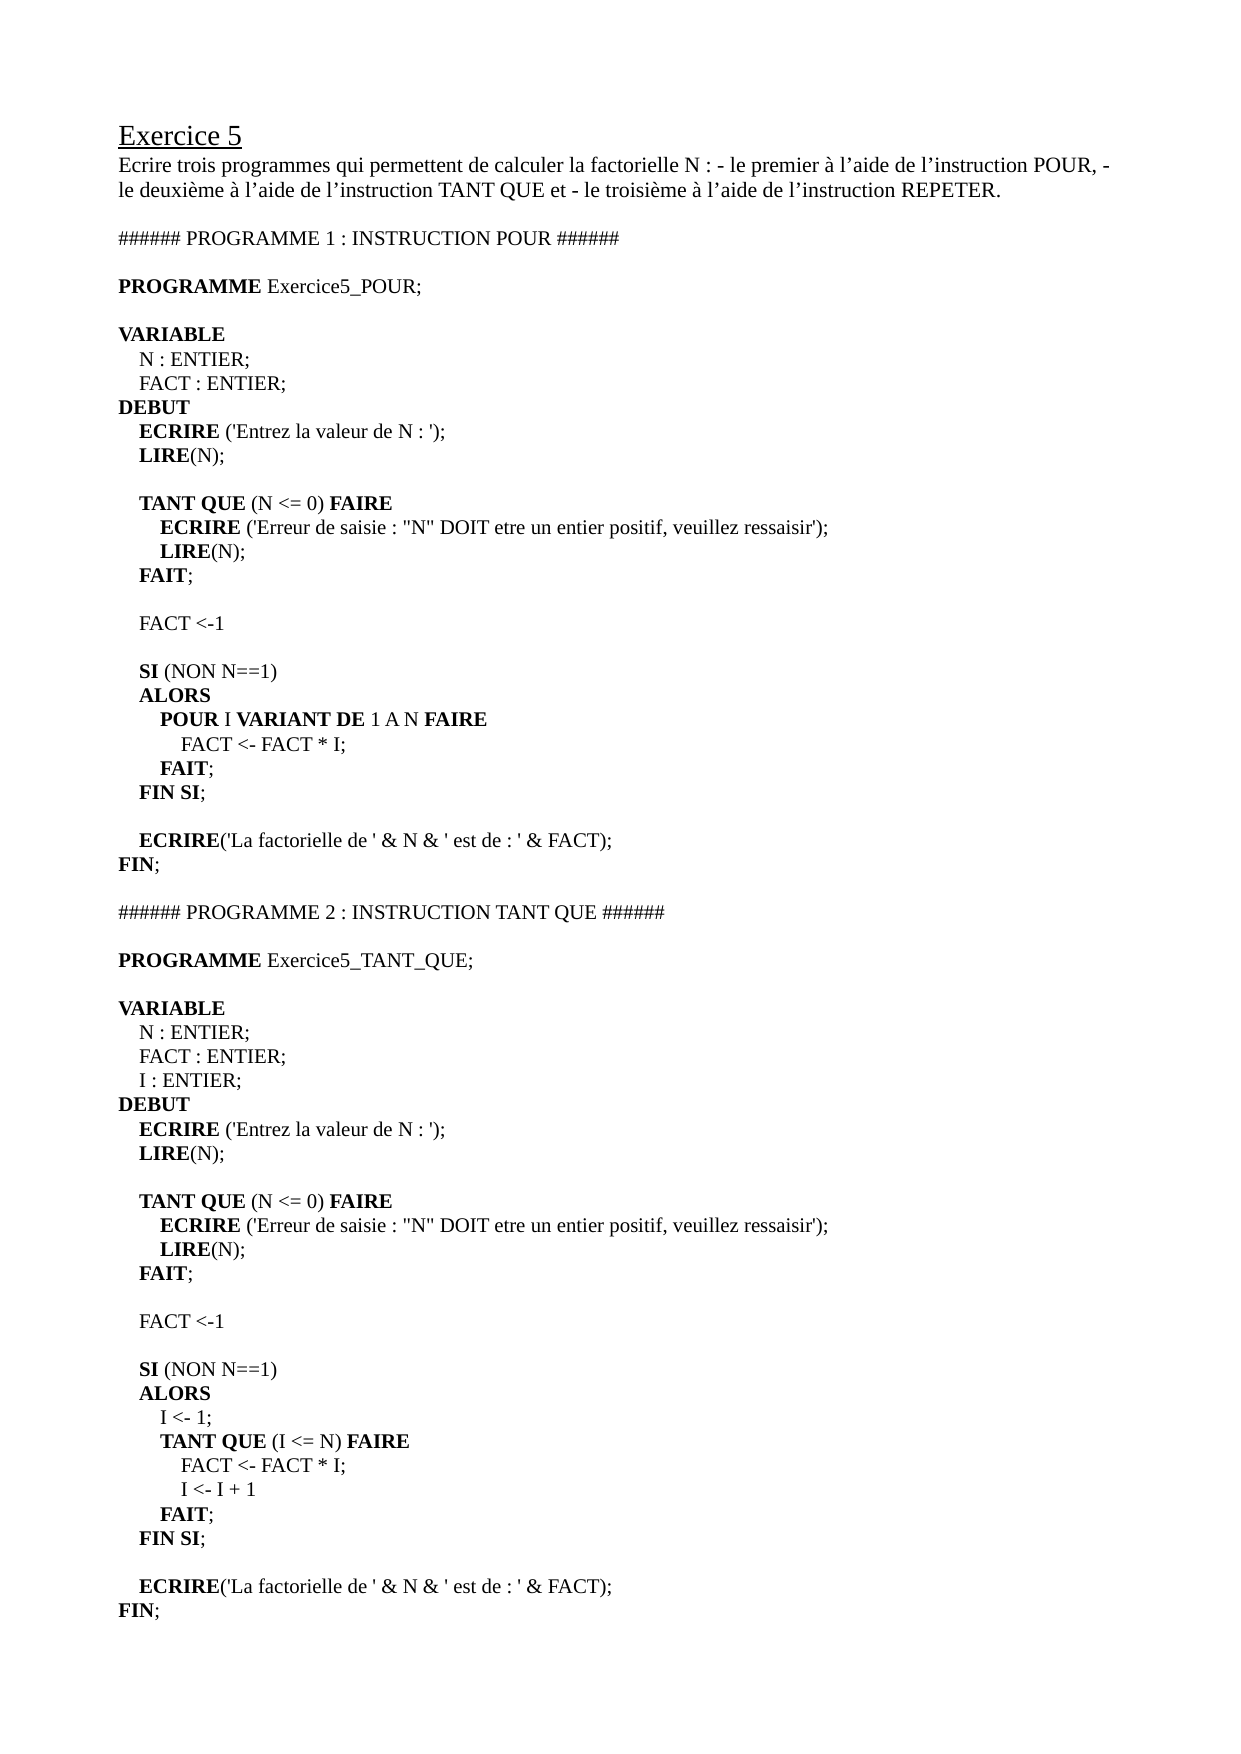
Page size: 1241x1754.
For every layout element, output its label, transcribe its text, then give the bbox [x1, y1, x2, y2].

text FACT <-1 [118, 1309, 1122, 1333]
text TANT QUE (N <= 0) FAIRE [118, 1189, 1122, 1213]
text POUR I VARIANT DE 1 A N FAIRE [118, 707, 1122, 731]
text ALORS [118, 1381, 1122, 1405]
text ECRIRE ('Entrez la valeur de N : '); [118, 1116, 1122, 1141]
text Exercice 5 [118, 118, 1122, 152]
text FACT <- FACT * I; [118, 731, 1122, 756]
text FAIT; [118, 563, 1122, 587]
text LIRE(N); [118, 539, 1122, 563]
text ###### PROGRAMME 1 : INSTRUCTION POUR ###### [118, 226, 1122, 250]
text PROGRAMME Exercice5_TANT_QUE; [118, 948, 1122, 972]
text FACT : ENTIER; [118, 371, 1122, 394]
text DEBUT [118, 394, 1122, 419]
text I <- I + 1 [118, 1477, 1122, 1501]
text FAIT; [118, 1501, 1122, 1526]
text FIN; [118, 852, 1122, 876]
text DEBUT [118, 1092, 1122, 1116]
text N : ENTIER; [118, 1020, 1122, 1044]
text LIRE(N); [118, 443, 1122, 467]
text LIRE(N); [118, 1141, 1122, 1164]
text SI (NON N==1) [118, 1357, 1122, 1381]
text FACT <- FACT * I; [118, 1453, 1122, 1477]
text VARIABLE [118, 996, 1122, 1020]
text N : ENTIER; [118, 346, 1122, 371]
text TANT QUE (N <= 0) FAIRE [118, 491, 1122, 515]
text LIRE(N); [118, 1237, 1122, 1261]
text FACT : ENTIER; [118, 1044, 1122, 1068]
text ECRIRE ('Entrez la valeur de N : '); [118, 419, 1122, 443]
text ###### PROGRAMME 2 : INSTRUCTION TANT QUE ###### [118, 900, 1122, 924]
text ECRIRE ('Erreur de saisie : "N" DOIT etre un entier positif, veuillez ressaisir'); [118, 515, 1122, 539]
text VARIABLE [118, 322, 1122, 346]
text FAIT; [118, 756, 1122, 779]
text FACT <-1 [118, 611, 1122, 635]
text FIN; [118, 1598, 1122, 1622]
text SI (NON N==1) [118, 659, 1122, 683]
text ALORS [118, 683, 1122, 707]
text ECRIRE ('Erreur de saisie : "N" DOIT etre un entier positif, veuillez ressaisir'); [118, 1213, 1122, 1237]
text TANT QUE (I <= N) FAIRE [118, 1429, 1122, 1453]
text Ecrire trois programmes qui permettent de calculer la factorielle N : - le premier à l’aide de l’instruction POUR, - le deuxième à l’aide de l’instruction TANT QUE et - le troisième à l’aide de l’instruction REPETER. [118, 152, 1122, 202]
text PROGRAMME Exercice5_POUR; [118, 274, 1122, 298]
text FIN SI; [118, 779, 1122, 804]
text I <- 1; [118, 1405, 1122, 1429]
text ECRIRE('La factorielle de ' & N & ' est de : ' & FACT); [118, 828, 1122, 852]
text ECRIRE('La factorielle de ' & N & ' est de : ' & FACT); [118, 1574, 1122, 1598]
text FAIT; [118, 1261, 1122, 1285]
text I : ENTIER; [118, 1068, 1122, 1092]
text FIN SI; [118, 1526, 1122, 1549]
